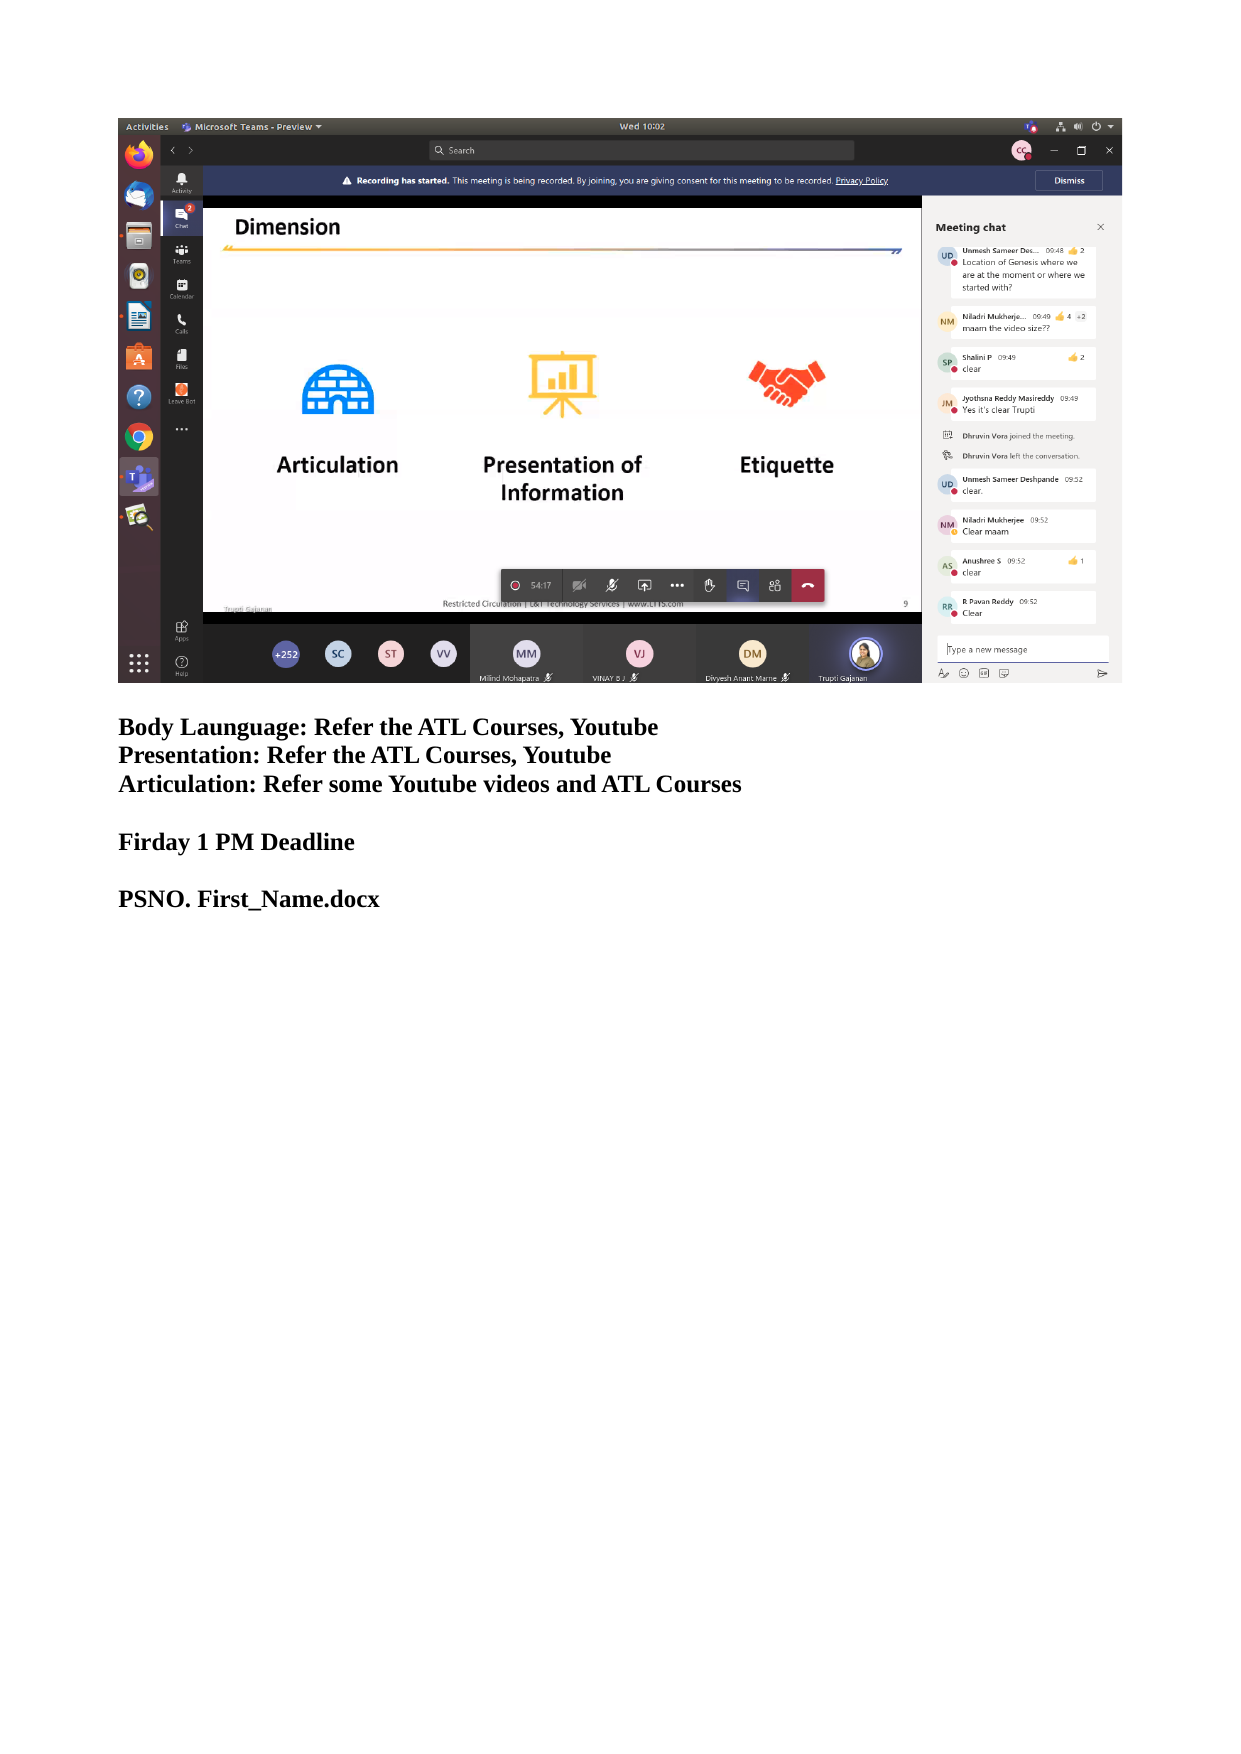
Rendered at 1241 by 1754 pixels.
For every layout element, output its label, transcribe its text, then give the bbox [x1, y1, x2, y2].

picture [118, 118, 1123, 683]
text Presentation: Refer the ATL Courses, Youtube [118, 740, 1122, 769]
text Firday 1 PM Deadline [118, 827, 1122, 855]
text Body Launguage: Refer the ATL Courses, Youtube [118, 712, 1122, 740]
text Articulation: Refer some Youtube videos and ATL Courses [118, 769, 1122, 798]
text PSNO. First_Name.docx [118, 884, 1122, 913]
